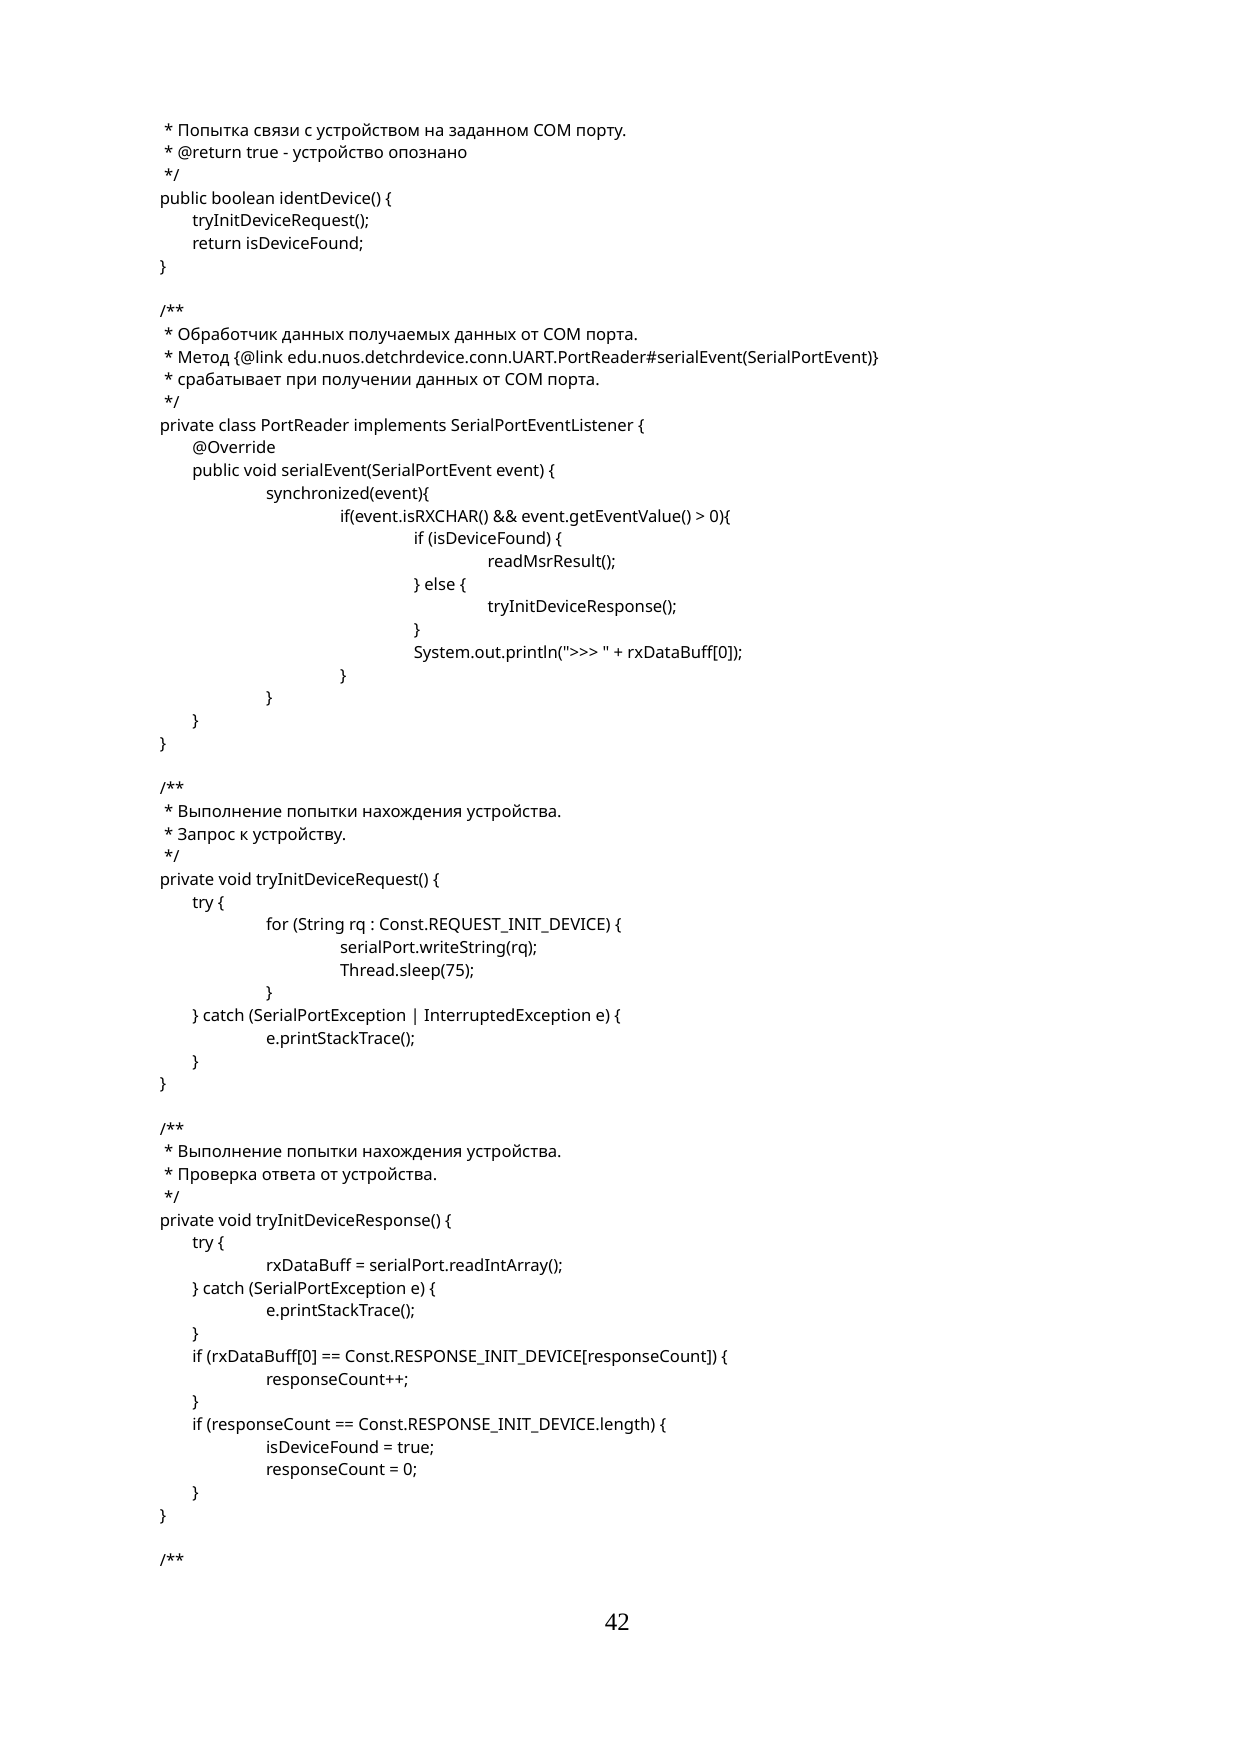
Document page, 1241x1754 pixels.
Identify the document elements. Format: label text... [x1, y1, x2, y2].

text serialPort.writeString(rq); [118, 936, 1122, 958]
text */ [118, 845, 1122, 867]
text /** [118, 1117, 1122, 1140]
text * срабатывает при получении данных от COM порта. [118, 368, 1122, 391]
text } [118, 1481, 1122, 1503]
text } [118, 663, 1122, 686]
text responseCount++; [118, 1367, 1122, 1390]
text * @return true - устройство опознано [118, 141, 1122, 163]
text * Выполнение попытки нахождения устройства. [118, 1140, 1122, 1163]
text if (responseCount == Const.RESPONSE_INIT_DEVICE.length) { [118, 1412, 1122, 1435]
text * Метод {@link edu.nuos.detchrdevice.conn.UART.PortReader#serialEvent(SerialPortEvent)} [118, 345, 1122, 368]
text /** [118, 300, 1122, 322]
text private class PortReader implements SerialPortEventListener { [118, 413, 1122, 436]
text if (isDeviceFound) { [118, 527, 1122, 549]
text } [118, 1049, 1122, 1072]
text } [118, 686, 1122, 708]
text isDeviceFound = true; [118, 1435, 1122, 1458]
text } [118, 731, 1122, 754]
text private void tryInitDeviceResponse() { [118, 1208, 1122, 1231]
text tryInitDeviceResponse(); [118, 595, 1122, 618]
text public boolean identDevice() { [118, 186, 1122, 209]
text return isDeviceFound; [118, 232, 1122, 254]
text /** [118, 1549, 1122, 1571]
text readMsrResult(); [118, 549, 1122, 572]
text if (rxDataBuff[0] == Const.RESPONSE_INIT_DEVICE[responseCount]) { [118, 1344, 1122, 1367]
text if(event.isRXCHAR() && event.getEventValue() > 0){ [118, 504, 1122, 527]
text * Обработчик данных получаемых данных от COM порта. [118, 322, 1122, 345]
text Thread.sleep(75); [118, 958, 1122, 981]
text } [118, 254, 1122, 277]
text } [118, 1390, 1122, 1412]
text e.printStackTrace(); [118, 1299, 1122, 1322]
text */ [118, 163, 1122, 186]
text } else { [118, 572, 1122, 595]
text try { [118, 890, 1122, 913]
text } catch (SerialPortException e) { [118, 1276, 1122, 1299]
text */ [118, 1185, 1122, 1208]
text rxDataBuff = serialPort.readIntArray(); [118, 1253, 1122, 1276]
text * Выполнение попытки нахождения устройства. [118, 799, 1122, 822]
text * Проверка ответа от устройства. [118, 1163, 1122, 1185]
text try { [118, 1231, 1122, 1253]
text * Попытка связи с устройством на заданном COM порту. [118, 118, 1122, 141]
text } catch (SerialPortException | InterruptedException e) { [118, 1004, 1122, 1026]
text */ [118, 391, 1122, 413]
text @Override [118, 436, 1122, 459]
text for (String rq : Const.REQUEST_INIT_DEVICE) { [118, 913, 1122, 936]
text } [118, 618, 1122, 640]
text synchronized(event){ [118, 481, 1122, 504]
text } [118, 1322, 1122, 1344]
text responseCount = 0; [118, 1458, 1122, 1481]
text System.out.println(">>> " + rxDataBuff[0]); [118, 640, 1122, 663]
text public void serialEvent(SerialPortEvent event) { [118, 459, 1122, 481]
text /** [118, 777, 1122, 799]
text private void tryInitDeviceRequest() { [118, 867, 1122, 890]
text e.printStackTrace(); [118, 1026, 1122, 1049]
text } [118, 708, 1122, 731]
text } [118, 1072, 1122, 1094]
text tryInitDeviceRequest(); [118, 209, 1122, 232]
text } [118, 1503, 1122, 1526]
text } [118, 981, 1122, 1004]
text * Запрос к устройству. [118, 822, 1122, 845]
